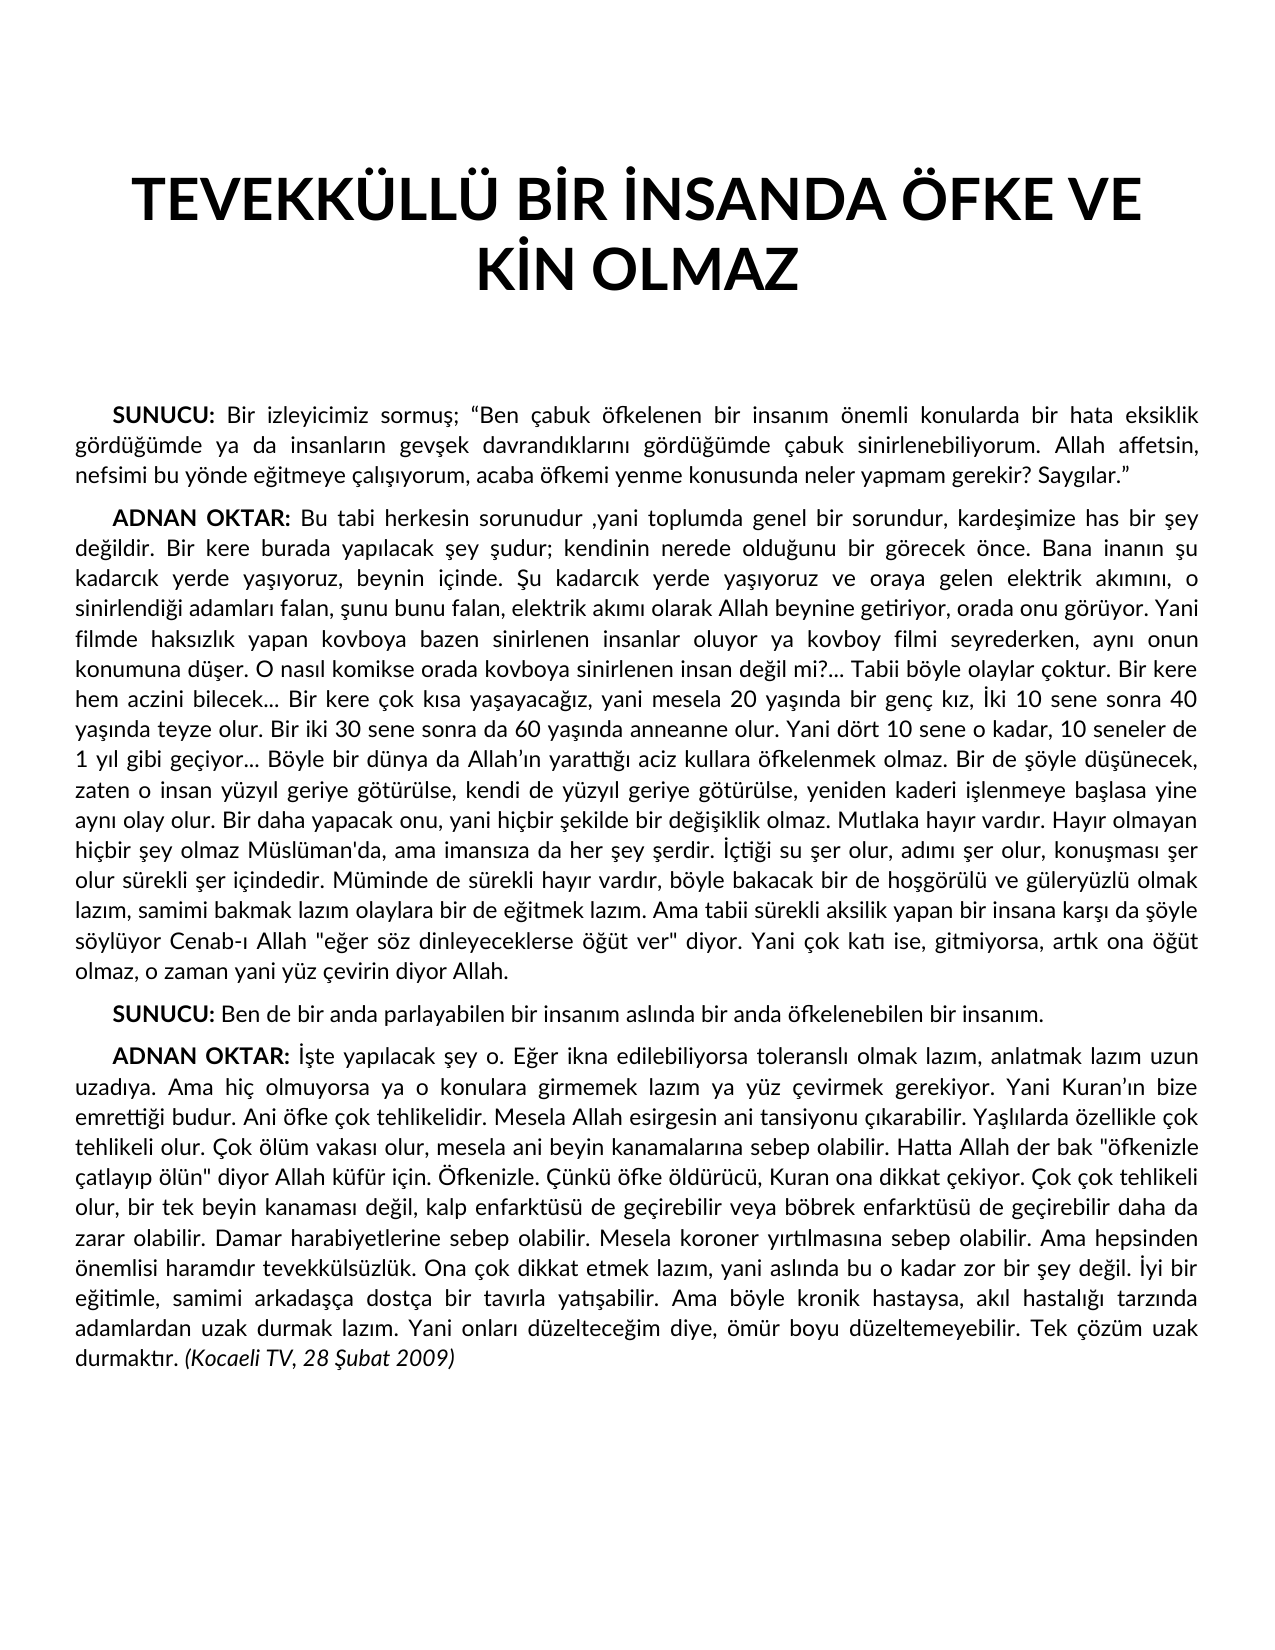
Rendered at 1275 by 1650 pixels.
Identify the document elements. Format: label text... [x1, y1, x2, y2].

text SUNUCU: Bir izleyicimiz sormuş; “Ben çabuk öfkelenen bir insanım önemli konularda bir hata eksiklik gördüğümde ya da insanların gevşek davrandıklarını gördüğümde çabuk sinirlenebiliyorum. Allah affetsin, nefsimi bu yönde eğitmeye çalışıyorum, acaba öfkemi yenme konusunda neler yapmam gerekir? Saygılar.” [75, 400, 1200, 488]
text ADNAN OKTAR: İşte yapılacak şey o. Eğer ikna edilebiliyorsa toleranslı olmak lazım, anlatmak lazım uzun uzadıya. Ama hiç olmuyorsa ya o konulara girmemek lazım ya yüz çevirmek gerekiyor. Yani Kuran’ın bize emrettiği budur. Ani öfke çok tehlikelidir. Mesela Allah esirgesin ani tansiyonu çıkarabilir. Yaşlılarda özellikle çok tehlikeli olur. Çok ölüm vakası olur, mesela ani beyin kanamalarına sebep olabilir. Hatta Allah der bak "öfkenizle çatlayıp ölün" diyor Allah küfür için. Öfkenizle. Çünkü öfke öldürücü, Kuran ona dikkat çekiyor. Çok çok tehlikeli olur, bir tek beyin kanaması değil, kalp enfarktüsü de geçirebilir veya böbrek enfarktüsü de geçirebilir daha da zarar olabilir. Damar harabiyetlerine sebep olabilir. Mesela koroner yırtılmasına sebep olabilir. Ama hepsinden önemlisi haramdır tevekkülsüzlük. Ona çok dikkat etmek lazım, yani aslında bu o kadar zor bir şey değil. İyi bir eğitimle, samimi arkadaşça dostça bir tavırla yatışabilir. Ama böyle kronik hastaysa, akıl hastalığı tarzında adamlardan uzak durmak lazım. Yani onları düzelteceğim diye, ömür boyu düzeltemeyebilir. Tek çözüm uzak durmaktır. (Kocaeli TV, 28 Şubat 2009) [75, 1042, 1200, 1372]
text SUNUCU: Ben de bir anda parlayabilen bir insanım aslında bir anda öfkelenebilen bir insanım. [75, 999, 1200, 1027]
subtitle TEVEKKÜLLÜ BİR İNSANDA ÖFKE VE KİN OLMAZ [75, 162, 1200, 302]
text ADNAN OKTAR: Bu tabi herkesin sorunudur ,yani toplumda genel bir sorundur, kardeşimize has bir şey değildir. Bir kere burada yapılacak şey şudur; kendinin nerede olduğunu bir görecek önce. Bana inanın şu kadarcık yerde yaşıyoruz, beynin içinde. Şu kadarcık yerde yaşıyoruz ve oraya gelen elektrik akımını, o sinirlendiği adamları falan, şunu bunu falan, elektrik akımı olarak Allah beynine getiriyor, orada onu görüyor. Yani filmde haksızlık yapan kovboya bazen sinirlenen insanlar oluyor ya kovboy filmi seyrederken, aynı onun konumuna düşer. O nasıl komikse orada kovboya sinirlenen insan değil mi?... Tabii böyle olaylar çoktur. Bir kere hem aczini bilecek... Bir kere çok kısa yaşayacağız, yani mesela 20 yaşında bir genç kız, İki 10 sene sonra 40 yaşında teyze olur. Bir iki 30 sene sonra da 60 yaşında anneanne olur. Yani dört 10 sene o kadar, 10 seneler de 1 yıl gibi geçiyor... Böyle bir dünya da Allah’ın yarattığı aciz kullara öfkelenmek olmaz. Bir de şöyle düşünecek, zaten o insan yüzyıl geriye götürülse, kendi de yüzyıl geriye götürülse, yeniden kaderi işlenmeye başlasa yine aynı olay olur. Bir daha yapacak onu, yani hiçbir şekilde bir değişiklik olmaz. Mutlaka hayır vardır. Hayır olmayan hiçbir şey olmaz Müslüman'da, ama imansıza da her şey şerdir. İçtiği su şer olur, adımı şer olur, konuşması şer olur sürekli şer içindedir. Müminde de sürekli hayır vardır, böyle bakacak bir de hoşgörülü ve güleryüzlü olmak lazım, samimi bakmak lazım olaylara bir de eğitmek lazım. Ama tabii sürekli aksilik yapan bir insana karşı da şöyle söylüyor Cenab-ı Allah "eğer söz dinleyeceklerse öğüt ver" diyor. Yani çok katı ise, gitmiyorsa, artık ona öğüt olmaz, o zaman yani yüz çevirin diyor Allah. [75, 503, 1200, 984]
